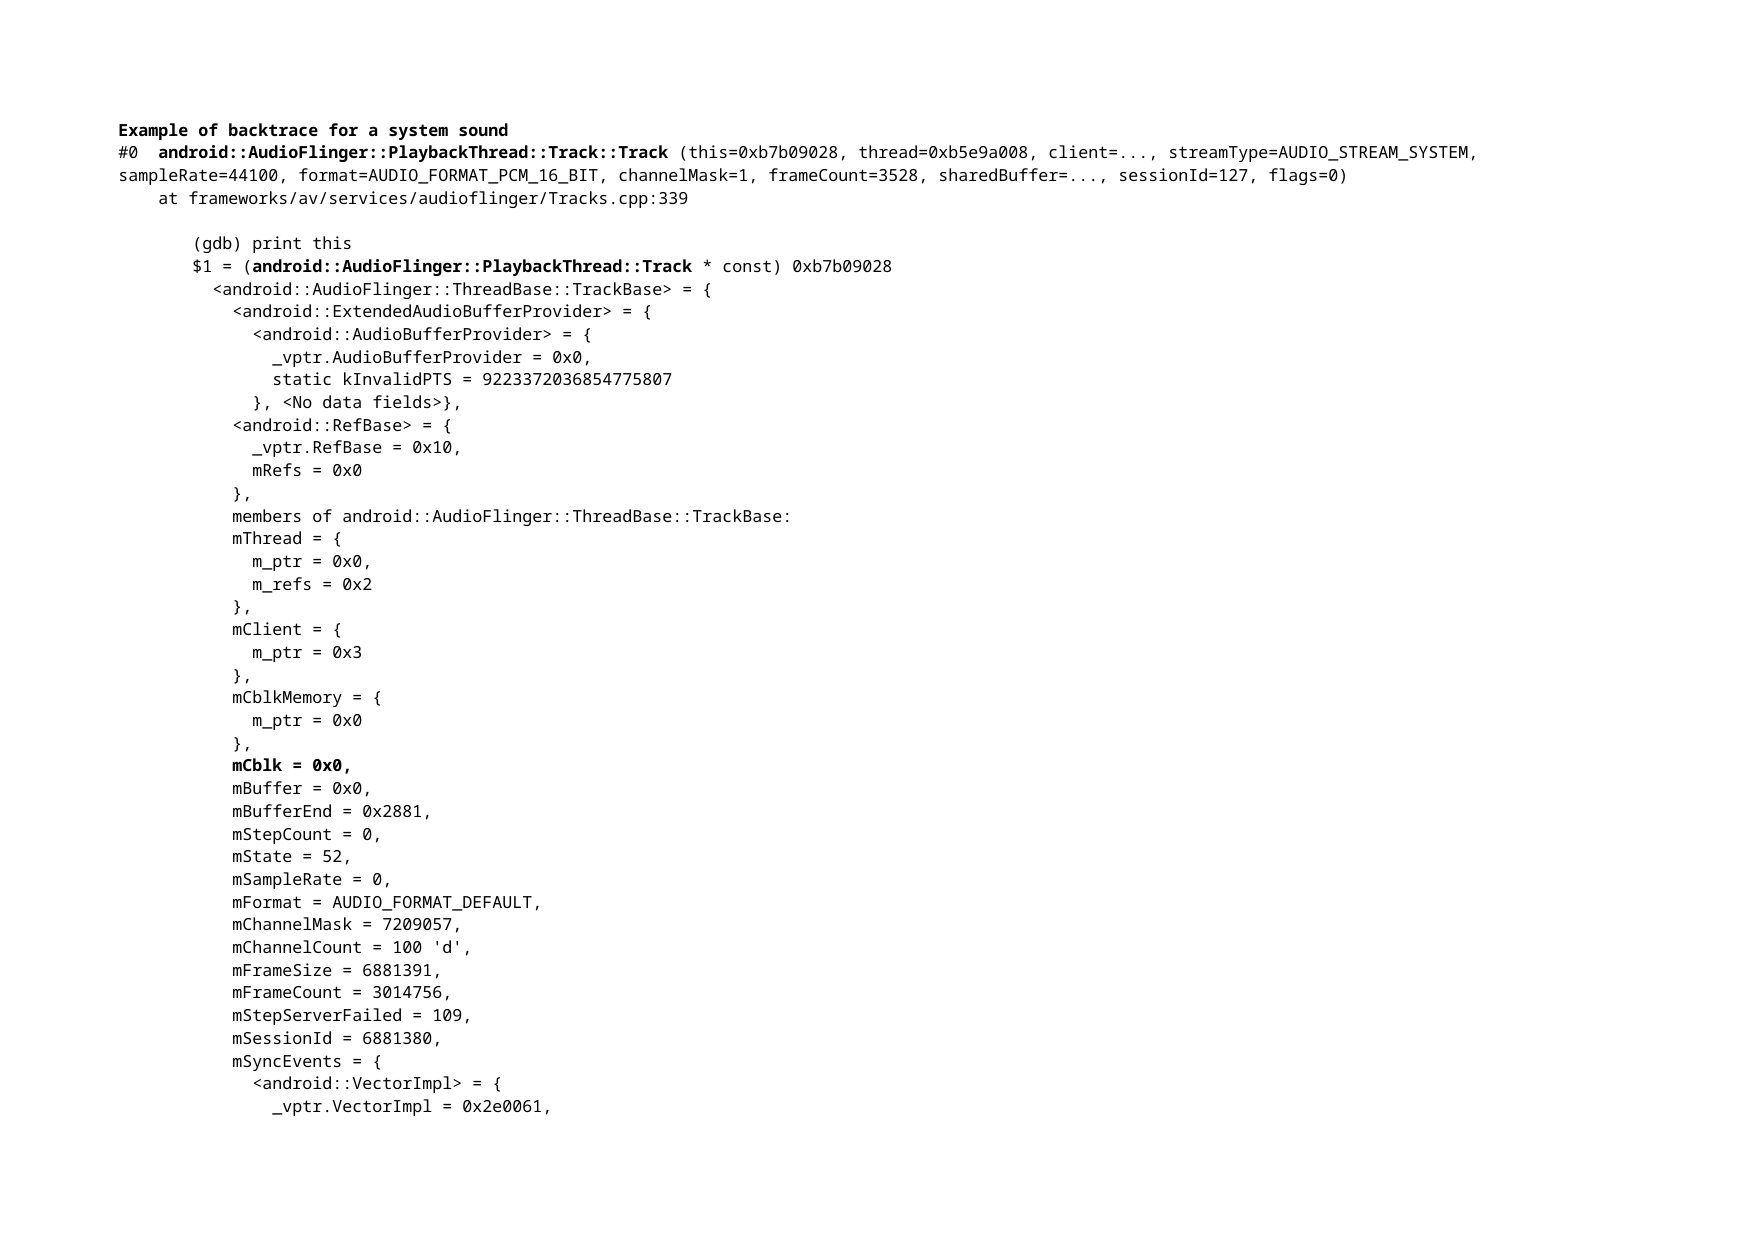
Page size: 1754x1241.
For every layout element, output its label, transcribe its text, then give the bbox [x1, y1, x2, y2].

text <android::RefBase> = { [192, 413, 1636, 436]
text mBuffer = 0x0, [192, 777, 1636, 799]
text mSessionId = 6881380, [192, 1026, 1636, 1049]
text m_refs = 0x2 [192, 572, 1636, 595]
text }, [192, 481, 1636, 504]
text m_ptr = 0x0 [192, 708, 1636, 731]
text _vptr.RefBase = 0x10, [192, 436, 1636, 459]
text <android::AudioBufferProvider> = { [192, 322, 1636, 345]
text <android::VectorImpl> = { [192, 1072, 1636, 1094]
text mFrameCount = 3014756, [192, 981, 1636, 1004]
text m_ptr = 0x3 [192, 640, 1636, 663]
text Example of backtrace for a system sound [118, 118, 1636, 141]
text m_ptr = 0x0, [192, 549, 1636, 572]
text _vptr.VectorImpl = 0x2e0061, [192, 1094, 1636, 1117]
text mStepServerFailed = 109, [192, 1004, 1636, 1026]
text mState = 52, [192, 845, 1636, 867]
text (gdb) print this [192, 232, 1636, 254]
text <android::ExtendedAudioBufferProvider> = { [192, 300, 1636, 322]
text mSampleRate = 0, [192, 867, 1636, 890]
text static kInvalidPTS = 9223372036854775807 [192, 368, 1636, 391]
text mBufferEnd = 0x2881, [192, 799, 1636, 822]
text mStepCount = 0, [192, 822, 1636, 845]
text _vptr.AudioBufferProvider = 0x0, [192, 345, 1636, 368]
text }, [192, 731, 1636, 754]
text }, <No data fields>}, [192, 391, 1636, 413]
text }, [192, 595, 1636, 618]
text mChannelMask = 7209057, [192, 913, 1636, 936]
text mClient = { [192, 618, 1636, 640]
text at frameworks/av/services/audioflinger/Tracks.cpp:339 [118, 186, 1636, 209]
text }, [192, 663, 1636, 686]
text mSyncEvents = { [192, 1049, 1636, 1072]
text mRefs = 0x0 [192, 459, 1636, 481]
text #0 android::AudioFlinger::PlaybackThread::Track::Track (this=0xb7b09028, thread=0xb5e9a008, client=..., streamType=AUDIO_STREAM_SYSTEM, sampleRate=44100, format=AUDIO_FORMAT_PCM_16_BIT, channelMask=1, frameCount=3528, sharedBuffer=..., sessionId=127, flags=0) [118, 141, 1636, 186]
text $1 = (android::AudioFlinger::PlaybackThread::Track * const) 0xb7b09028 [192, 254, 1636, 277]
text <android::AudioFlinger::ThreadBase::TrackBase> = { [192, 277, 1636, 300]
text mFrameSize = 6881391, [192, 958, 1636, 981]
text mCblkMemory = { [192, 686, 1636, 708]
text members of android::AudioFlinger::ThreadBase::TrackBase: [192, 504, 1636, 527]
text mChannelCount = 100 'd', [192, 936, 1636, 958]
text mFormat = AUDIO_FORMAT_DEFAULT, [192, 890, 1636, 913]
text mThread = { [192, 527, 1636, 549]
text mCblk = 0x0, [192, 754, 1636, 777]
